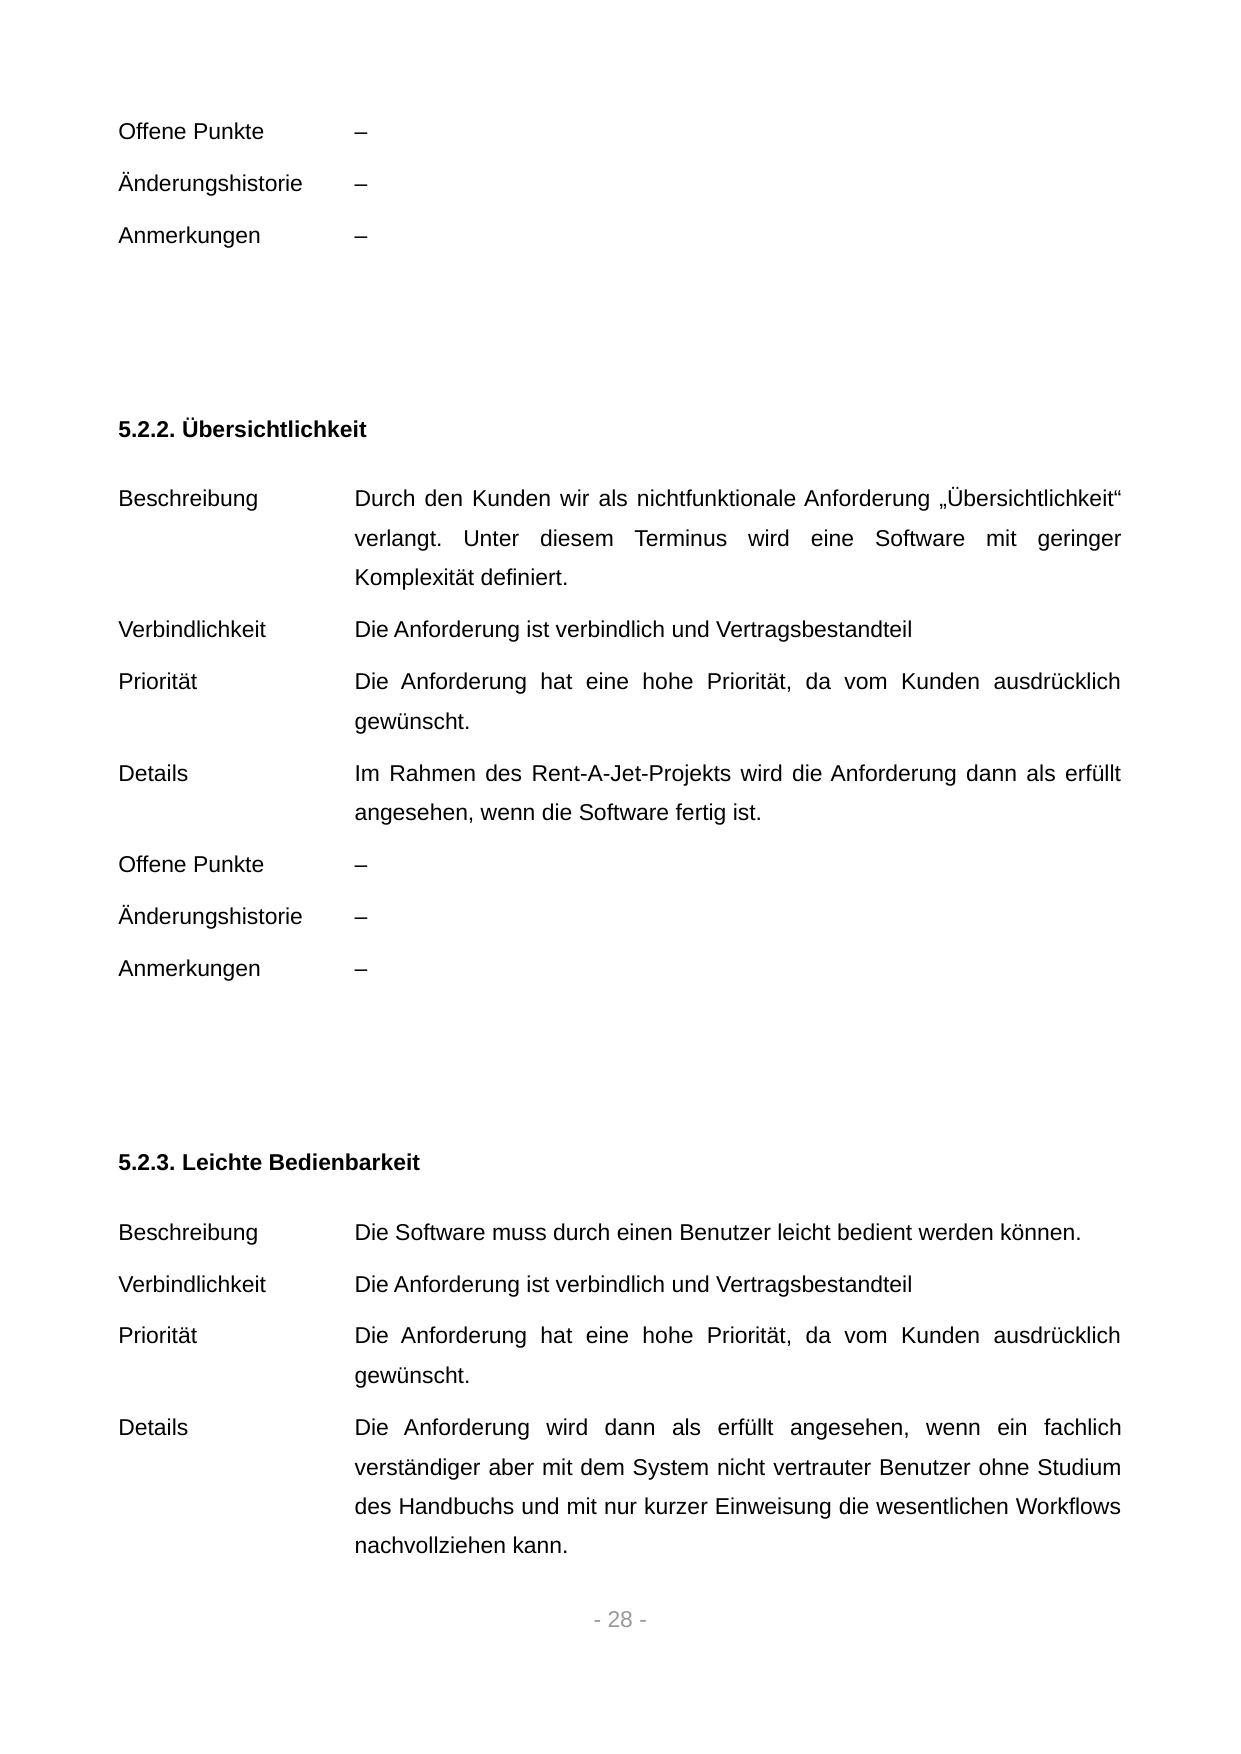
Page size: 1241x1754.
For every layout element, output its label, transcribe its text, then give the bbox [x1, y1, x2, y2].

text Änderungshistorie – [118, 903, 1122, 929]
text Priorität Die Anforderung hat eine hohe Priorität, da vom Kunden ausdrücklich gewünscht. [118, 668, 1122, 734]
text Details Im Rahmen des Rent-A-Jet-Projekts wird die Anforderung dann als erfüllt angesehen, wenn die Software fertig ist. [118, 760, 1122, 826]
text Beschreibung Durch den Kunden wir als nichtfunktionale Anforderung „Übersichtlichkeit“ verlangt. Unter diesem Terminus wird eine Software mit geringer Komplexität definiert. [118, 485, 1122, 591]
text Priorität Die Anforderung hat eine hohe Priorität, da vom Kunden ausdrücklich gewünscht. [118, 1322, 1122, 1388]
text Anmerkungen – [118, 222, 1122, 248]
text Offene Punkte – [118, 118, 1122, 144]
text Verbindlichkeit Die Anforderung ist verbindlich und Vertragsbestandteil [118, 1271, 1122, 1297]
text Anmerkungen – [118, 955, 1122, 982]
text Beschreibung Die Software muss durch einen Benutzer leicht bedient werden können. [118, 1218, 1122, 1245]
subtitle Leichte Bedienbarkeit [118, 1149, 1122, 1175]
text Details Die Anforderung wird dann als erfüllt angesehen, wenn ein fachlich verständiger aber mit dem System nicht vertrauter Benutzer ohne Studium des Handbuchs und mit nur kurzer Einweisung die wesentlichen Workflows nachvollziehen kann. [118, 1414, 1122, 1559]
text Änderungshistorie – [118, 170, 1122, 196]
text Offene Punkte – [118, 851, 1122, 878]
text Verbindlichkeit Die Anforderung ist verbindlich und Vertragsbestandteil [118, 616, 1122, 643]
subtitle Übersichtlichkeit [118, 416, 1122, 442]
